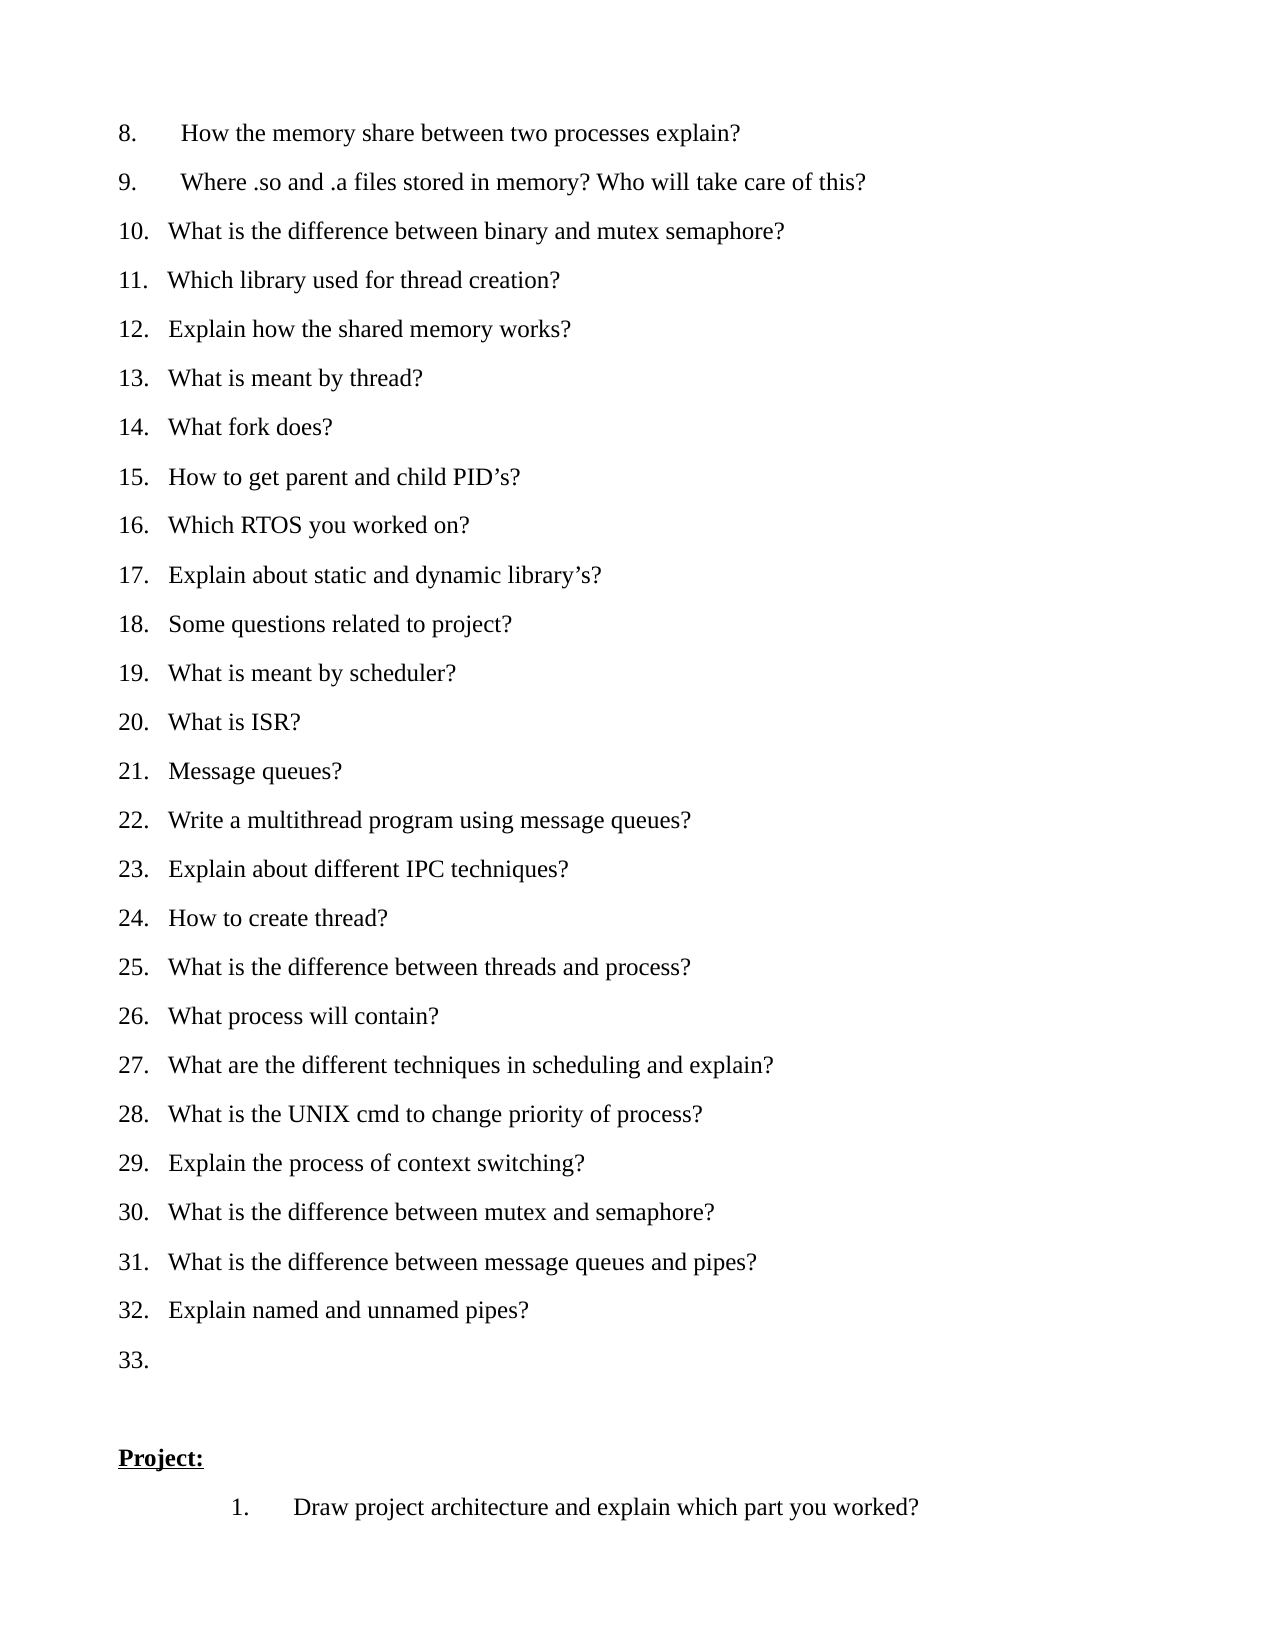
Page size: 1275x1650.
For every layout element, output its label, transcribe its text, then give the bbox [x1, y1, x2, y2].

text 22. Write a multithread program using message queues? [118, 805, 1157, 834]
text 32. Explain named and unnamed pipes? [118, 1296, 1157, 1324]
text 28. What is the UNIX cmd to change priority of process? [118, 1099, 1157, 1128]
text 16. Which RTOS you worked on? [118, 511, 1157, 539]
text Project: [118, 1443, 1157, 1472]
text 24. How to create thread? [118, 903, 1157, 932]
text 33. [118, 1345, 1157, 1373]
text 9. Where .so and .a files stored in memory? Who will take care of this? [118, 167, 1157, 196]
text 1. Draw project architecture and explain which part you worked? [231, 1492, 1157, 1521]
text 13. What is meant by thread? [118, 363, 1157, 392]
text 30. What is the difference between mutex and semaphore? [118, 1197, 1157, 1226]
text 14. What fork does? [118, 412, 1157, 441]
text 10. What is the difference between binary and mutex semaphore? [118, 216, 1157, 245]
text 31. What is the difference between message queues and pipes? [118, 1247, 1157, 1275]
text 8. How the memory share between two processes explain? [118, 118, 1157, 147]
text 12. Explain how the shared memory works? [118, 314, 1157, 343]
text 29. Explain the process of context switching? [118, 1148, 1157, 1177]
text 27. What are the different techniques in scheduling and explain? [118, 1050, 1157, 1079]
text 21. Message queues? [118, 756, 1157, 785]
text 23. Explain about different IPC techniques? [118, 854, 1157, 883]
text 25. What is the difference between threads and process? [118, 952, 1157, 981]
text 17. Explain about static and dynamic library’s? [118, 560, 1157, 588]
text 15. How to get parent and child PID’s? [118, 462, 1157, 490]
text 11. Which library used for thread creation? [118, 265, 1157, 294]
text 20. What is ISR? [118, 707, 1157, 736]
text 26. What process will contain? [118, 1001, 1157, 1030]
text 18. Some questions related to project? [118, 609, 1157, 637]
text 19. What is meant by scheduler? [118, 658, 1157, 687]
